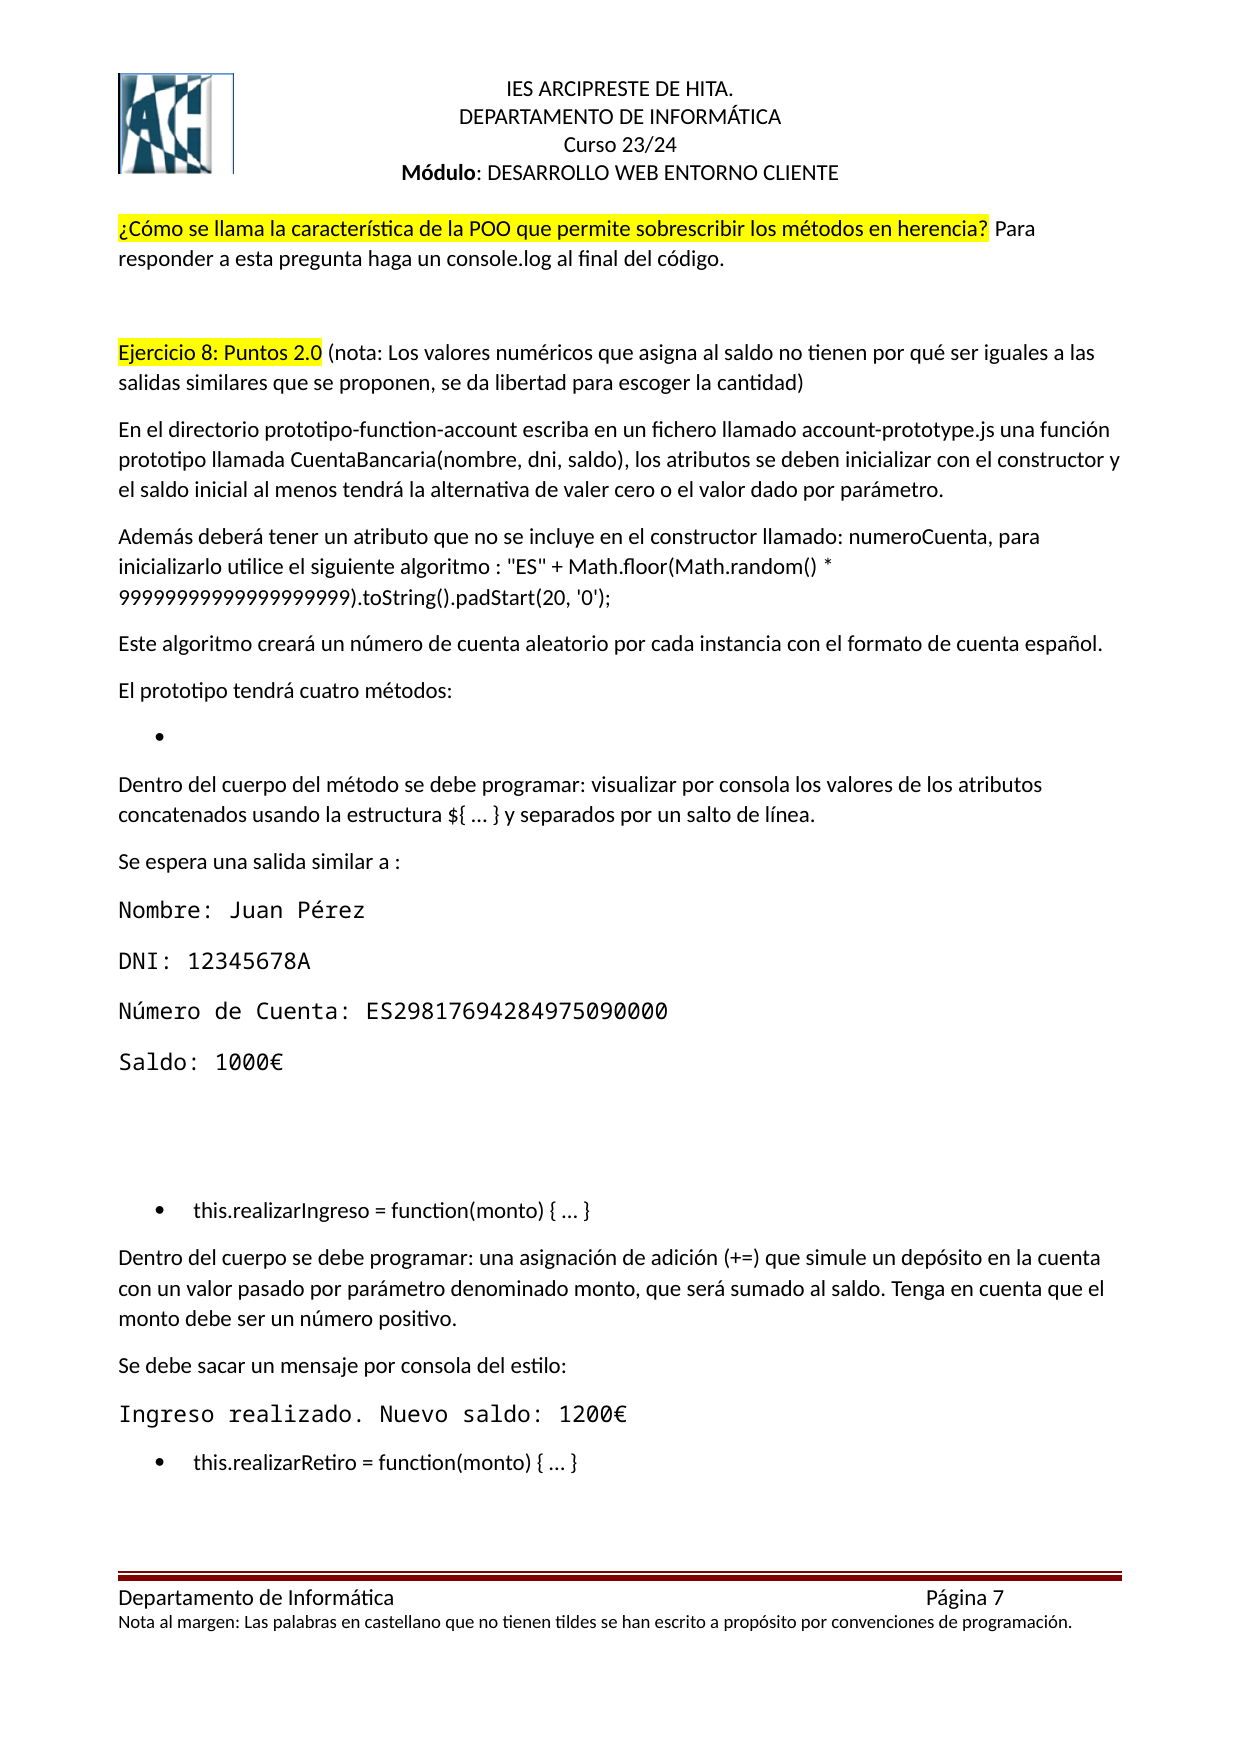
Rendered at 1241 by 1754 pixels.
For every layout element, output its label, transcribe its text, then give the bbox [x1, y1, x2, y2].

text Se debe sacar un mensaje por consola del estilo: [118, 1351, 1122, 1379]
text Este algoritmo creará un número de cuenta aleatorio por cada instancia con el formato de cuenta español. [118, 629, 1122, 658]
text Se espera una salida similar a : [118, 847, 1122, 875]
text Nombre: Juan Pérez [118, 894, 1122, 925]
text Número de Cuenta: ES29817694284975090000 [118, 995, 1122, 1026]
text Ejercicio 8: Puntos 2.0 (nota: Los valores numéricos que asigna al saldo no tienen por qué ser iguales a las salidas similares que se proponen, se da libertad para escoger la cantidad) [118, 338, 1122, 396]
text ¿Cómo se llama la característica de la POO que permite sobrescribir los métodos en herencia? Para responder a esta pregunta haga un console.log al final del código. [118, 214, 1122, 272]
text DNI: 12345678A [118, 944, 1122, 976]
text Saldo: 1000€ [118, 1045, 1122, 1077]
text Además deberá tener un atributo que no se incluye en el constructor llamado: numeroCuenta, para inicializarlo utilice el siguiente algoritmo : "ES" + Math.floor(Math.random() * 99999999999999999999).toString().padStart(20, '0'); [118, 522, 1122, 611]
text Dentro del cuerpo se debe programar: una asignación de adición (+=) que simule un depósito en la cuenta con un valor pasado por parámetro denominado monto, que será sumado al saldo. Tenga en cuenta que el monto debe ser un número positivo. [118, 1243, 1122, 1332]
list this.realizarIngreso = function(monto) { … } [156, 1197, 1122, 1225]
text Dentro del cuerpo del método se debe programar: visualizar por consola los valores de los atributos concatenados usando la estructura ${ … } y separados por un salto de línea. [118, 770, 1122, 828]
text El prototipo tendrá cuatro métodos: [118, 676, 1122, 704]
text En el directorio prototipo-function-account escriba en un fichero llamado account-prototype.js una función prototipo llamada CuentaBancaria(nombre, dni, saldo), los atributos se deben inicializar con el constructor y el saldo inicial al menos tendrá la alternativa de valer cero o el valor dado por parámetro. [118, 415, 1122, 503]
text Ingreso realizado. Nuevo saldo: 1200€ [118, 1398, 1122, 1429]
list this.realizarRetiro = function(monto) { … } [156, 1448, 1122, 1476]
